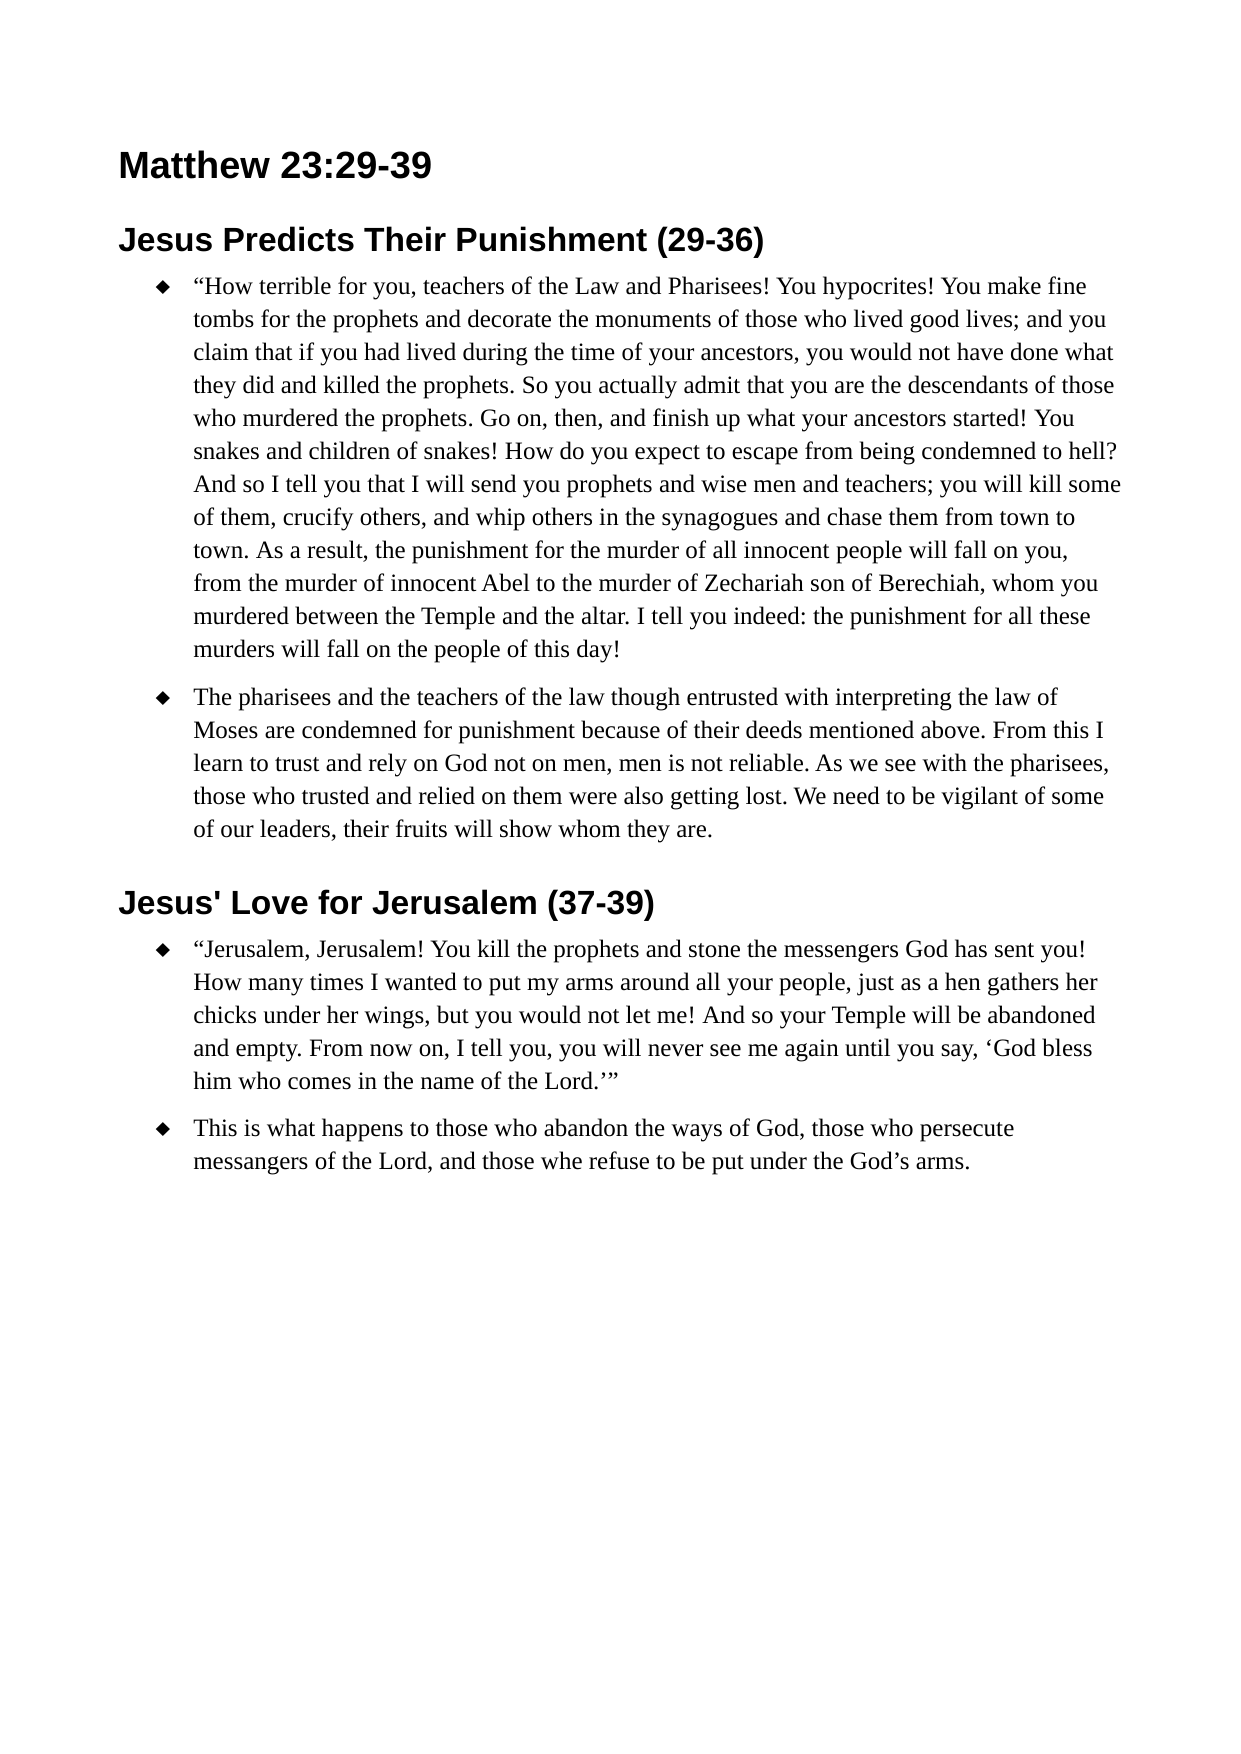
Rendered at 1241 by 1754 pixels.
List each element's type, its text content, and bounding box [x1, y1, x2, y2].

list “Jerusalem, Jerusalem! You kill the prophets and stone the messengers God has sent you! How many times I wanted to put my arms around all your people, just as a hen gathers her chicks under her wings, but you would not let me! And so your Temple will be abandoned and empty. From now on, I tell you, you will never see me again until you say, ‘God bless him who comes in the name of the Lord.’” [156, 934, 1122, 1094]
list This is what happens to those who abandon the ways of God, those who persecute messangers of the Lord, and those whe refuse to be put under the God’s arms. [156, 1113, 1122, 1175]
subtitle Matthew 23:29-39 [118, 143, 1122, 187]
subtitle Jesus Predicts Their Punishment (29-36) [118, 220, 1122, 259]
subtitle Jesus' Love for Jerusalem (37-39) [118, 883, 1122, 921]
list “How terrible for you, teachers of the Law and Pharisees! You hypocrites! You make fine tombs for the prophets and decorate the monuments of those who lived good lives; and you claim that if you had lived during the time of your ancestors, you would not have done what they did and killed the prophets. So you actually admit that you are the descendants of those who murdered the prophets. Go on, then, and finish up what your ancestors started! You snakes and children of snakes! How do you expect to escape from being condemned to hell? And so I tell you that I will send you prophets and wise men and teachers; you will kill some of them, crucify others, and whip others in the synagogues and chase them from town to town. As a result, the punishment for the murder of all innocent people will fall on you, from the murder of innocent Abel to the murder of Zechariah son of Berechiah, whom you murdered between the Temple and the altar. I tell you indeed: the punishment for all these murders will fall on the people of this day! [156, 271, 1122, 663]
list The pharisees and the teachers of the law though entrusted with interpreting the law of Moses are condemned for punishment because of their deeds mentioned above. From this I learn to trust and rely on God not on men, men is not reliable. As we see with the pharisees, those who trusted and relied on them were also getting lost. We need to be vigilant of some of our leaders, their fruits will show whom they are. [156, 682, 1122, 843]
